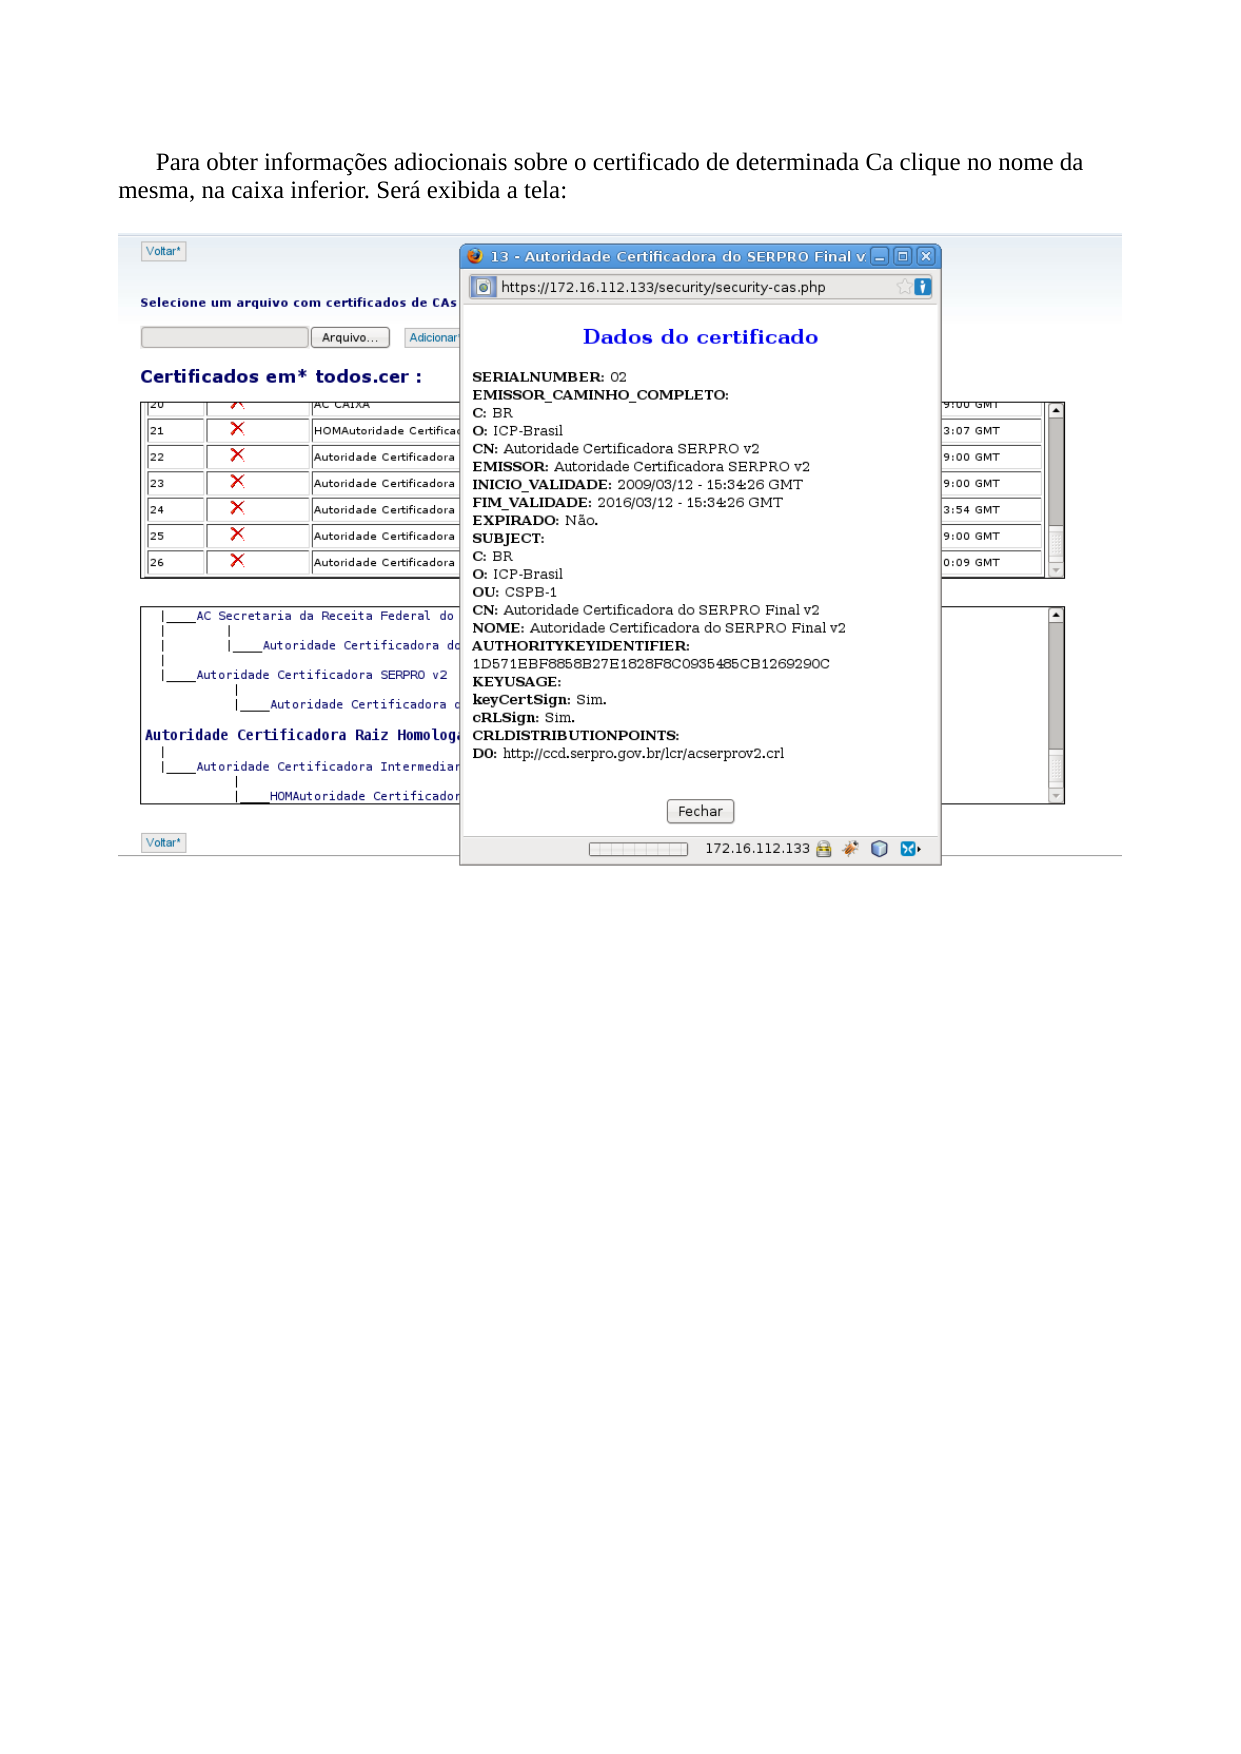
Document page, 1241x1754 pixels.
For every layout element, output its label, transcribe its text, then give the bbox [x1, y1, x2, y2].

picture [118, 233, 1122, 873]
text Para obter informações adiocionais sobre o certificado de determinada Ca clique no nome da mesma, na caixa inferior. Será exibida a tela: [118, 147, 1122, 204]
